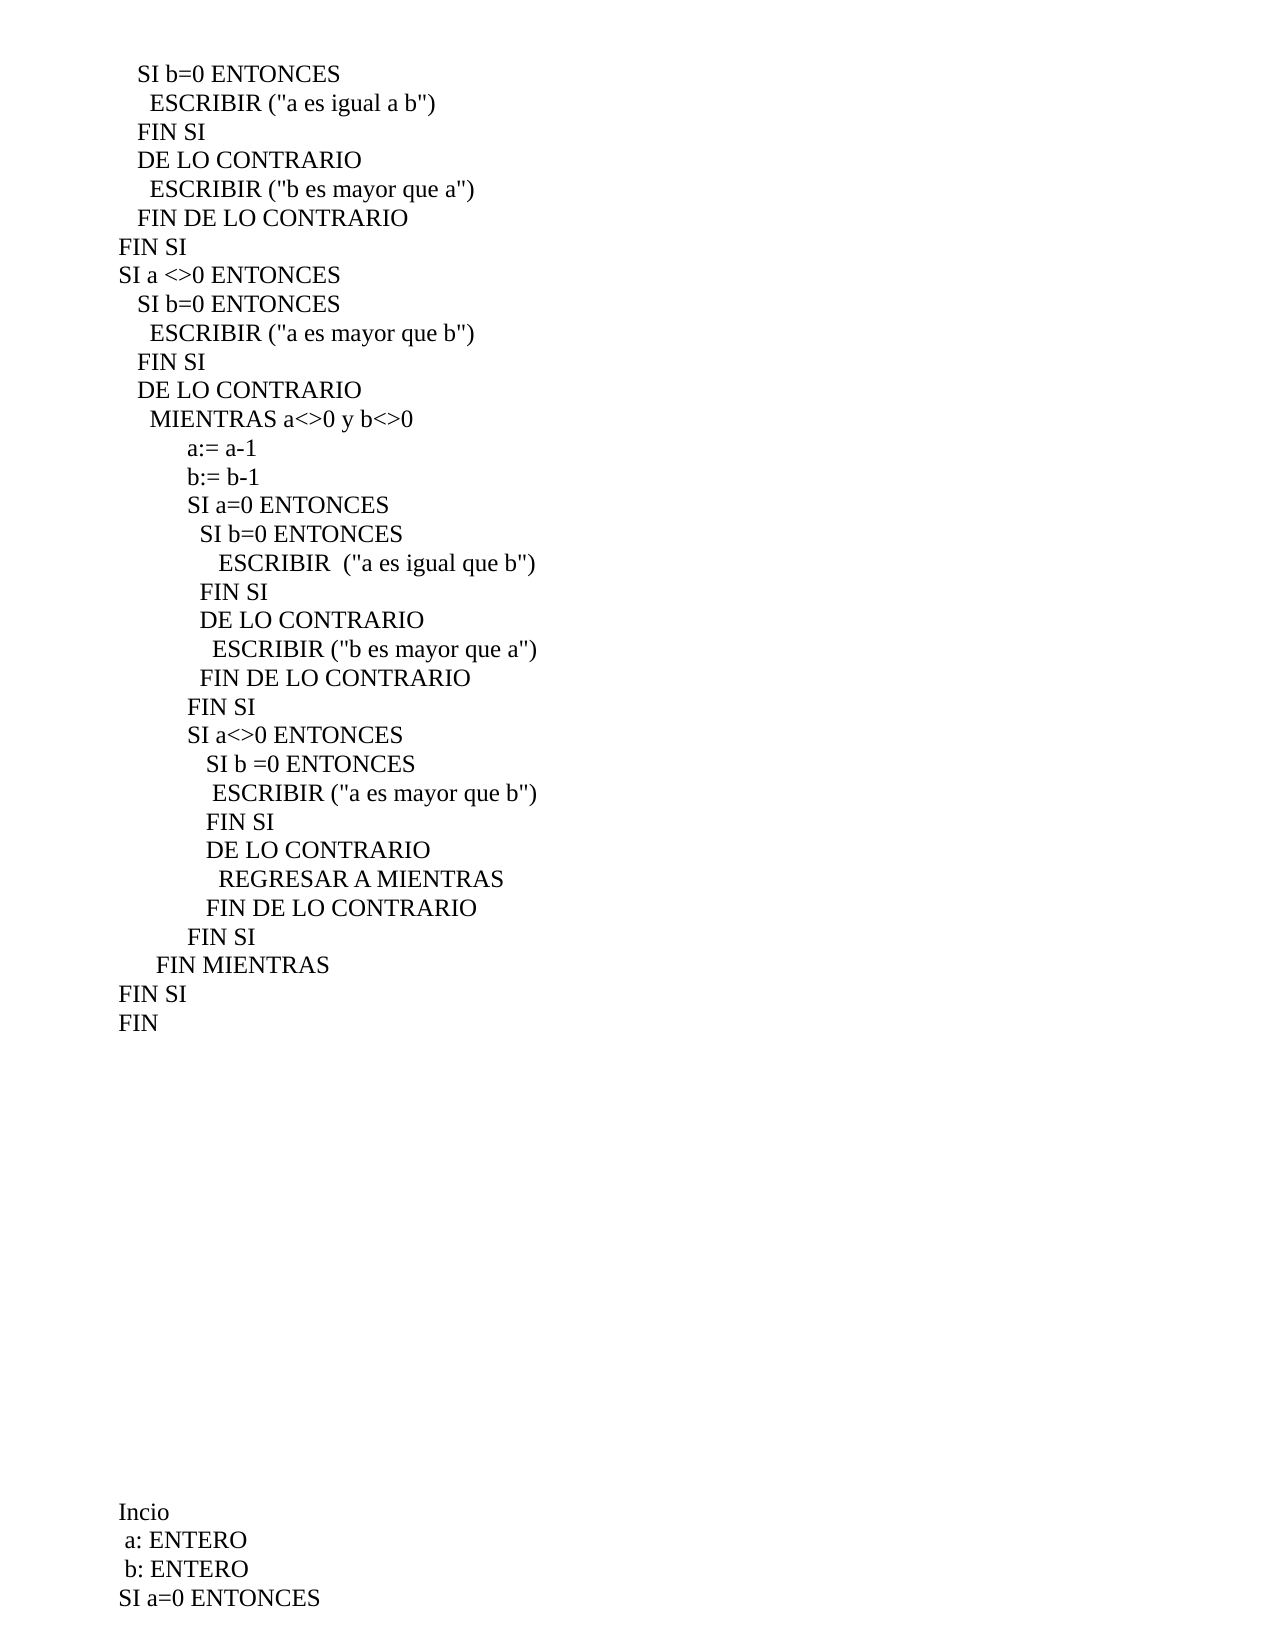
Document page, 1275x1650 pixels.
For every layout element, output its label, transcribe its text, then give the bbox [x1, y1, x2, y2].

text FIN DE LO CONTRARIO [118, 203, 1205, 232]
text SI b =0 ENTONCES [118, 749, 1205, 778]
text Incio [118, 1497, 1205, 1525]
text FIN SI [118, 577, 1205, 605]
text ESCRIBIR ("a es mayor que b") [118, 778, 1205, 807]
text FIN SI [118, 117, 1205, 145]
text ESCRIBIR ("b es mayor que a") [118, 174, 1205, 203]
text FIN SI [118, 979, 1205, 1008]
text FIN [118, 1008, 1205, 1037]
text SI a <>0 ENTONCES [118, 260, 1205, 289]
text DE LO CONTRARIO [118, 145, 1205, 174]
text DE LO CONTRARIO [118, 605, 1205, 634]
text ESCRIBIR ("a es mayor que b") [118, 318, 1205, 347]
text b: ENTERO [118, 1554, 1205, 1583]
text FIN SI [118, 692, 1205, 720]
text FIN MIENTRAS [118, 950, 1205, 979]
text DE LO CONTRARIO [118, 375, 1205, 404]
text ESCRIBIR ("a es igual a b") [118, 88, 1205, 117]
text MIENTRAS a<>0 y b<>0 [118, 404, 1205, 433]
text FIN DE LO CONTRARIO [118, 663, 1205, 692]
text SI b=0 ENTONCES [118, 289, 1205, 318]
text SI a<>0 ENTONCES [118, 720, 1205, 749]
text SI b=0 ENTONCES [118, 59, 1205, 88]
text ESCRIBIR ("b es mayor que a") [118, 634, 1205, 663]
text FIN SI [118, 807, 1205, 835]
text FIN SI [118, 347, 1205, 375]
text SI a=0 ENTONCES [118, 490, 1205, 519]
text a:= a-1 [118, 433, 1205, 462]
text ESCRIBIR ("a es igual que b") [118, 548, 1205, 577]
text SI b=0 ENTONCES [118, 519, 1205, 548]
text DE LO CONTRARIO [118, 835, 1205, 864]
text FIN SI [118, 922, 1205, 950]
text a: ENTERO [118, 1525, 1205, 1554]
text SI a=0 ENTONCES [118, 1583, 1205, 1612]
text REGRESAR A MIENTRAS [118, 864, 1205, 893]
text FIN SI [118, 232, 1205, 260]
text b:= b-1 [118, 462, 1205, 490]
text FIN DE LO CONTRARIO [118, 893, 1205, 922]
